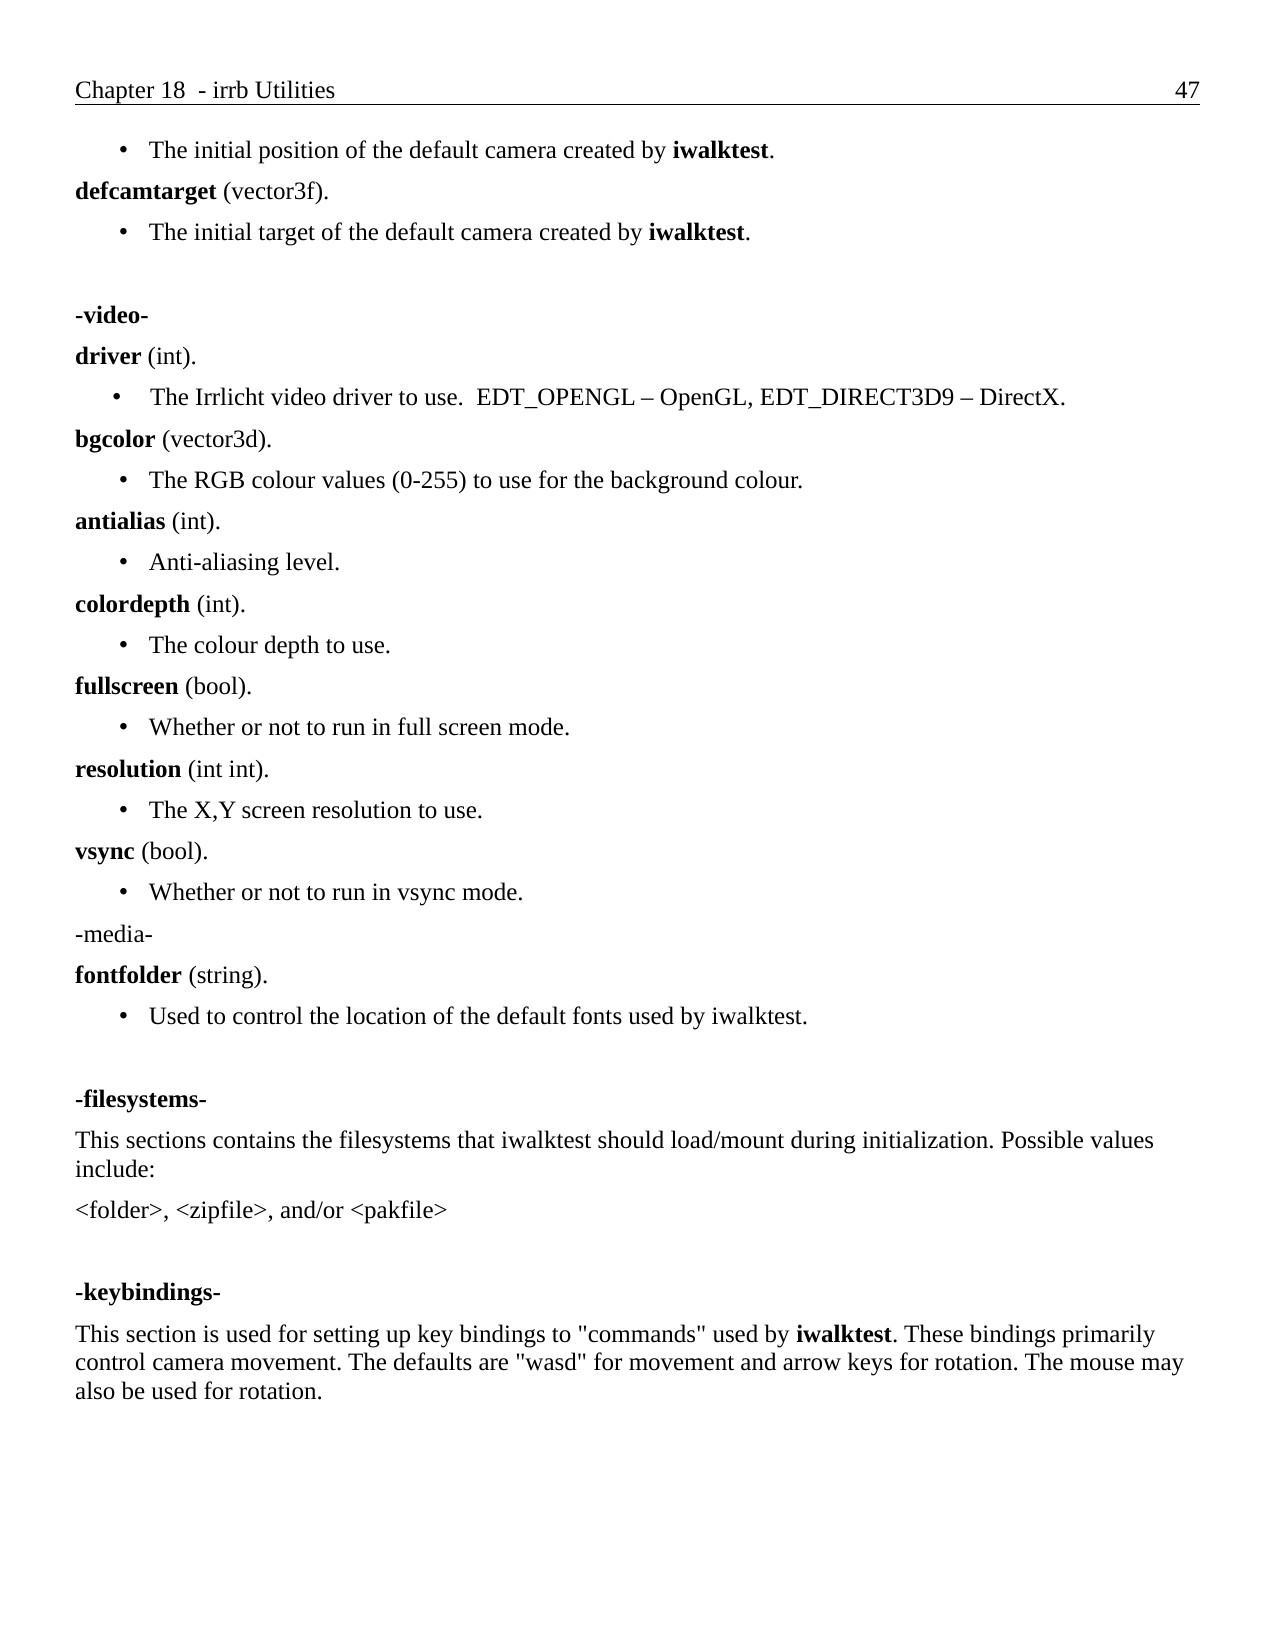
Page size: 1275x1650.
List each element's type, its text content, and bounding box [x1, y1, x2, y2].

text antialias (int). [75, 506, 1200, 535]
list Whether or not to run in full screen mode. [119, 712, 1200, 741]
list The RGB colour values (0-255) to use for the background colour. [119, 465, 1200, 494]
list Anti-aliasing level. [119, 547, 1200, 576]
text colordepth (int). [75, 589, 1200, 617]
list The initial target of the default camera created by iwalktest. [119, 217, 1200, 246]
text -keybindings- [75, 1277, 1200, 1306]
text -video- [75, 300, 1200, 329]
text <folder>, <zipfile>, and/or <pakfile> [75, 1195, 1200, 1224]
text fullscreen (bool). [75, 671, 1200, 700]
text This section is used for setting up key bindings to "commands" used by iwalktest. These bindings primarily control camera movement. The defaults are "wasd" for movement and arrow keys for rotation. The mouse may also be used for rotation. [75, 1319, 1200, 1405]
text -filesystems- [75, 1084, 1200, 1112]
text -media- [75, 919, 1200, 947]
text bgcolor (vector3d). [75, 424, 1200, 452]
text vsync (bool). [75, 836, 1200, 865]
text fontfolder (string). [75, 960, 1200, 989]
text driver (int). [75, 341, 1200, 370]
text resolution (int int). [75, 754, 1200, 782]
list The colour depth to use. [119, 630, 1200, 659]
list The Irrlicht video driver to use. EDT_OPENGL – OpenGL, EDT_DIRECT3D9 – DirectX. [112, 382, 1200, 411]
list Used to control the location of the default fonts used by iwalktest. [119, 1001, 1200, 1030]
list The initial position of the default camera created by iwalktest. [119, 135, 1200, 164]
list Whether or not to run in vsync mode. [119, 877, 1200, 906]
list The X,Y screen resolution to use. [119, 795, 1200, 824]
text defcamtarget (vector3f). [75, 176, 1200, 205]
text This sections contains the filesystems that iwalktest should load/mount during initialization. Possible values include: [75, 1125, 1200, 1182]
